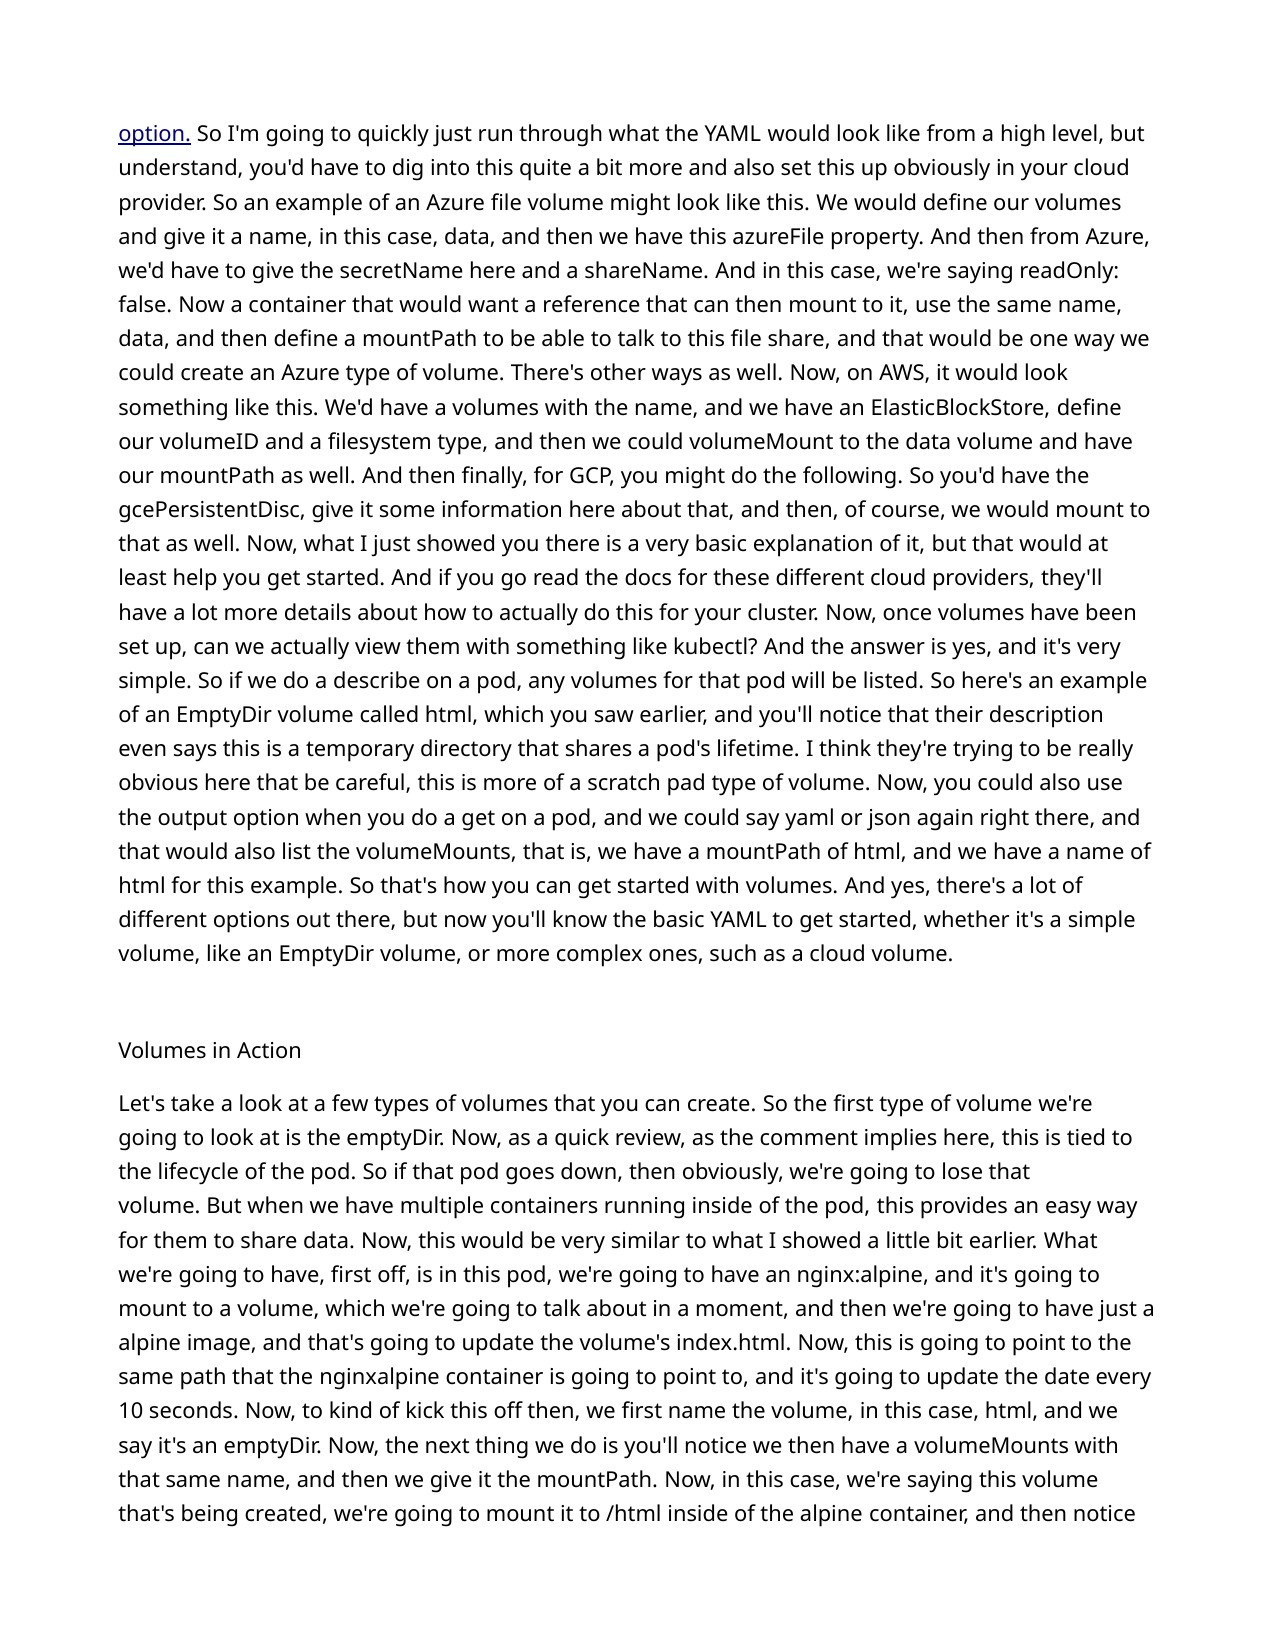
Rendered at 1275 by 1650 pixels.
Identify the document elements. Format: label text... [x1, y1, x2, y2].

text Let's take a look at a few types of volumes that you can create. So the first type of volume we're going to look at is the emptyDir. Now, as a quick review, as the comment implies here, this is tied to the lifecycle of the pod. So if that pod goes down, then obviously, we're going to lose that volume. But when we have multiple containers running inside of the pod, this provides an easy way for them to share data. Now, this would be very similar to what I showed a little bit earlier. What we're going to have, first off, is in this pod, we're going to have an nginx:alpine, and it's going to mount to a volume, which we're going to talk about in a moment, and then we're going to have just a alpine image, and that's going to update the volume's index.html. Now, this is going to point to the same path that the nginxalpine container is going to point to, and it's going to update the date every 10 seconds. Now, to kind of kick this off then, we first name the volume, in this case, html, and we say it's an emptyDir. Now, the next thing we do is you'll notice we then have a volumeMounts with that same name, and then we give it the mountPath. Now, in this case, we're saying this volume that's being created, we're going to mount it to /html inside of the alpine container, and then notice [118, 1088, 1157, 1528]
text option. So I'm going to quickly just run through what the YAML would look like from a high level, but understand, you'd have to dig into this quite a bit more and also set this up obviously in your cloud provider. So an example of an Azure file volume might look like this. We would define our volumes and give it a name, in this case, data, and then we have this azureFile property. And then from Azure, we'd have to give the secretName here and a shareName. And in this case, we're saying readOnly: false. Now a container that would want a reference that can then mount to it, use the same name, data, and then define a mountPath to be able to talk to this file share, and that would be one way we could create an Azure type of volume. There's other ways as well. Now, on AWS, it would look something like this. We'd have a volumes with the name, and we have an ElasticBlockStore, define our volumeID and a filesystem type, and then we could volumeMount to the data volume and have our mountPath as well. And then finally, for GCP, you might do the following. So you'd have the gcePersistentDisc, give it some information here about that, and then, of course, we would mount to that as well. Now, what I just showed you there is a very basic explanation of it, but that would at least help you get started. And if you go read the docs for these different cloud providers, they'll have a lot more details about how to actually do this for your cluster. Now, once volumes have been set up, can we actually view them with something like kubectl? And the answer is yes, and it's very simple. So if we do a describe on a pod, any volumes for that pod will be listed. So here's an example of an EmptyDir volume called html, which you saw earlier, and you'll notice that their description even says this is a temporary directory that shares a pod's lifetime. I think they're trying to be really obvious here that be careful, this is more of a scratch pad type of volume. Now, you could also use the output option when you do a get on a pod, and we could say yaml or json again right there, and that would also list the volumeMounts, that is, we have a mountPath of html, and we have a name of html for this example. So that's how you can get started with volumes. And yes, there's a lot of different options out there, but now you'll know the basic YAML to get started, whether it's a simple volume, like an EmptyDir volume, or more complex ones, such as a cloud volume. [118, 118, 1157, 968]
subtitle Volumes in Action [118, 1035, 1157, 1064]
